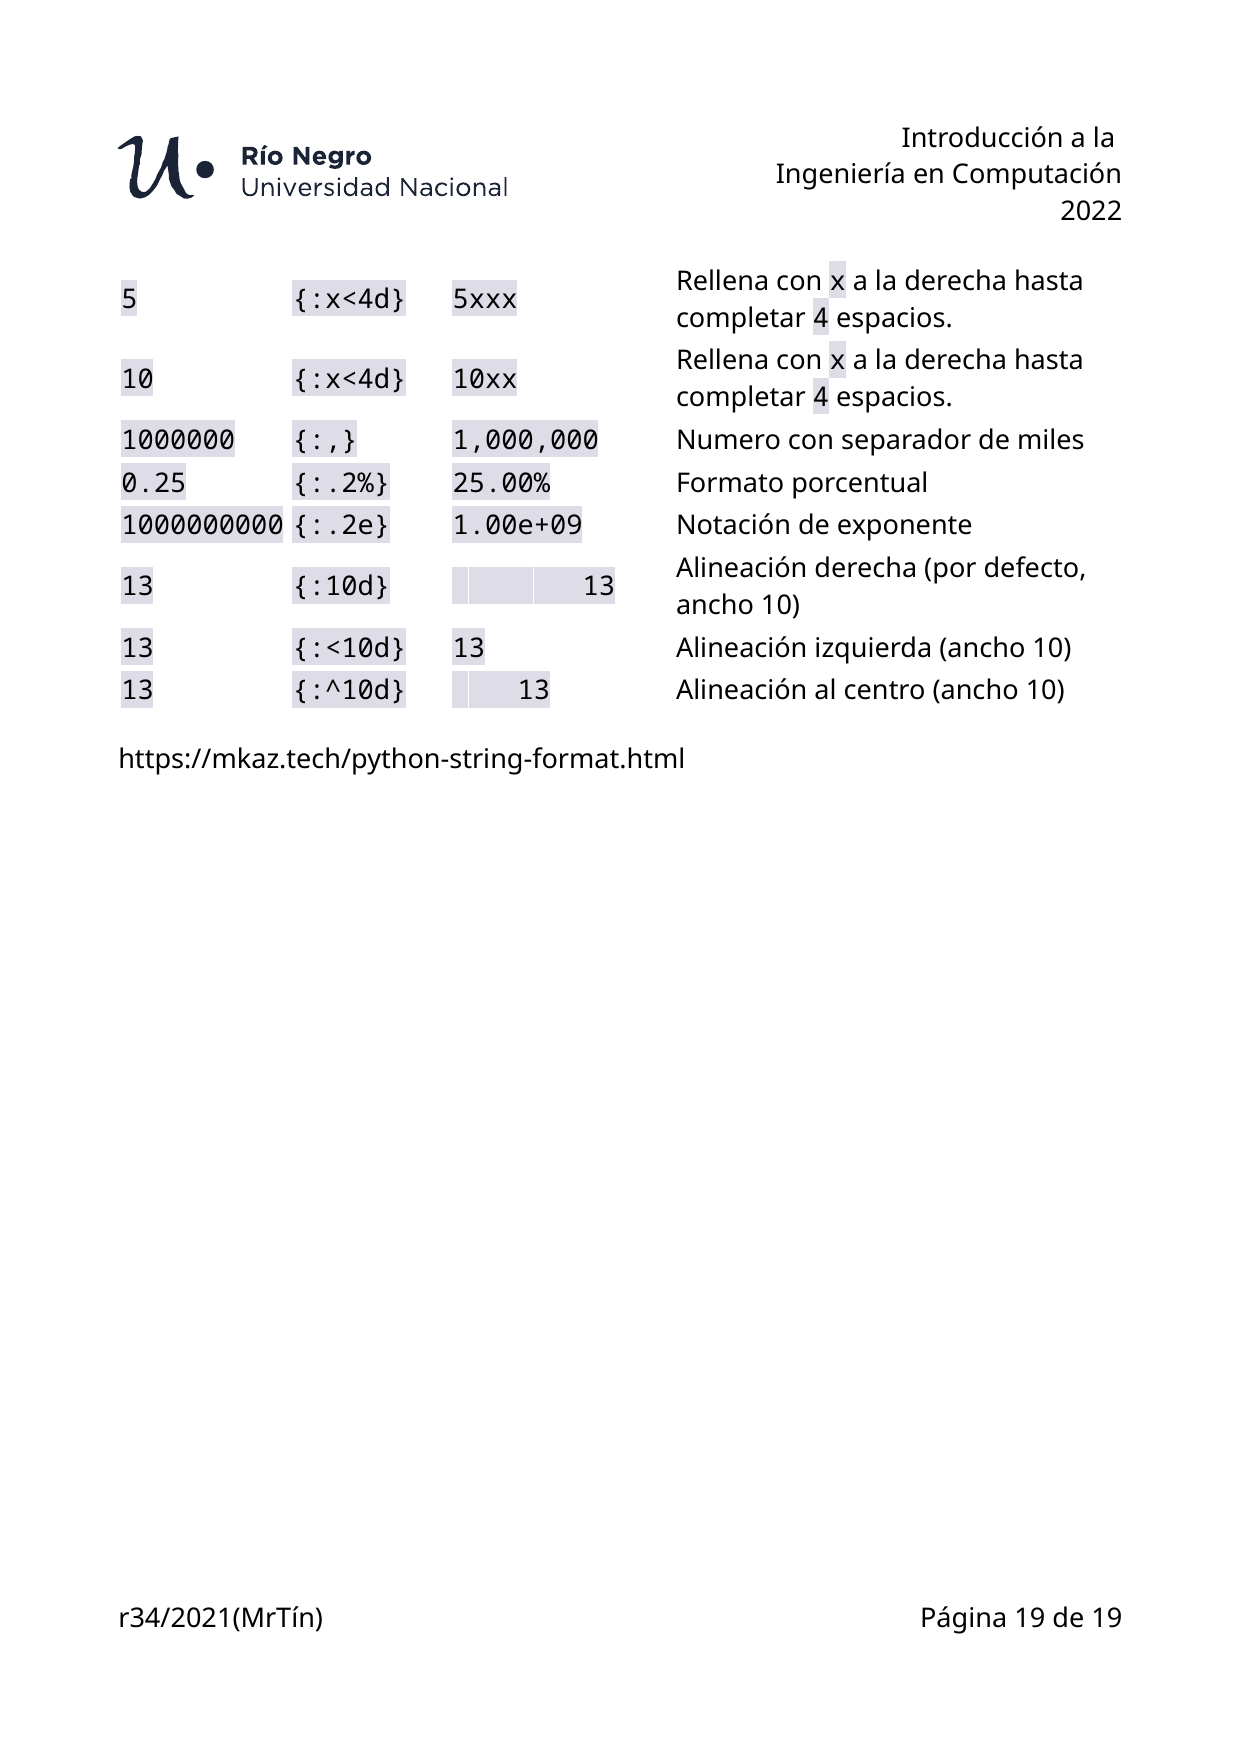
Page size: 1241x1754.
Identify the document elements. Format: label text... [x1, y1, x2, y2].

table_cell {:,} [289, 418, 449, 460]
table_cell 10xx [449, 338, 673, 417]
table_cell Rellena con x a la derecha hasta completar 4 espacios. [673, 258, 1123, 338]
table_cell 5xxx [449, 258, 673, 338]
table_cell Notación de exponente [673, 503, 1123, 546]
table_cell {:x<4d} [289, 258, 449, 338]
table_cell 13 [118, 668, 289, 711]
table_cell {:.2%} [289, 460, 449, 503]
table_cell 1,000,000 [449, 418, 673, 460]
table_cell Alineación izquierda (ancho 10) [673, 625, 1123, 668]
table_cell 1.00e+09 [449, 503, 673, 546]
text https://mkaz.tech/python-string-format.html [118, 740, 1122, 777]
table_cell 13 [118, 546, 289, 625]
table_cell 13 [449, 668, 673, 711]
table_cell {:<10d} [289, 625, 449, 668]
table_cell 1000000 [118, 418, 289, 460]
table_cell 1000000000 [118, 503, 289, 546]
table_cell Formato porcentual [673, 460, 1123, 503]
table_cell Alineación derecha (por defecto, ancho 10) [673, 546, 1123, 625]
table_cell Alineación al centro (ancho 10) [673, 668, 1123, 711]
table_cell {:^10d} [289, 668, 449, 711]
table_cell 0.25 [118, 460, 289, 503]
table_cell Numero con separador de miles [673, 418, 1123, 460]
table_cell 13 [118, 625, 289, 668]
table_cell 10 [118, 338, 289, 417]
table_cell 25.00% [449, 460, 673, 503]
table_cell 13 [449, 625, 673, 668]
table_cell Rellena con x a la derecha hasta completar 4 espacios. [673, 338, 1123, 417]
table_cell {:.2e} [289, 503, 449, 546]
table_cell 13 [449, 546, 673, 625]
table_cell {:10d} [289, 546, 449, 625]
table_cell {:x<4d} [289, 338, 449, 417]
table_cell 5 [118, 258, 289, 338]
